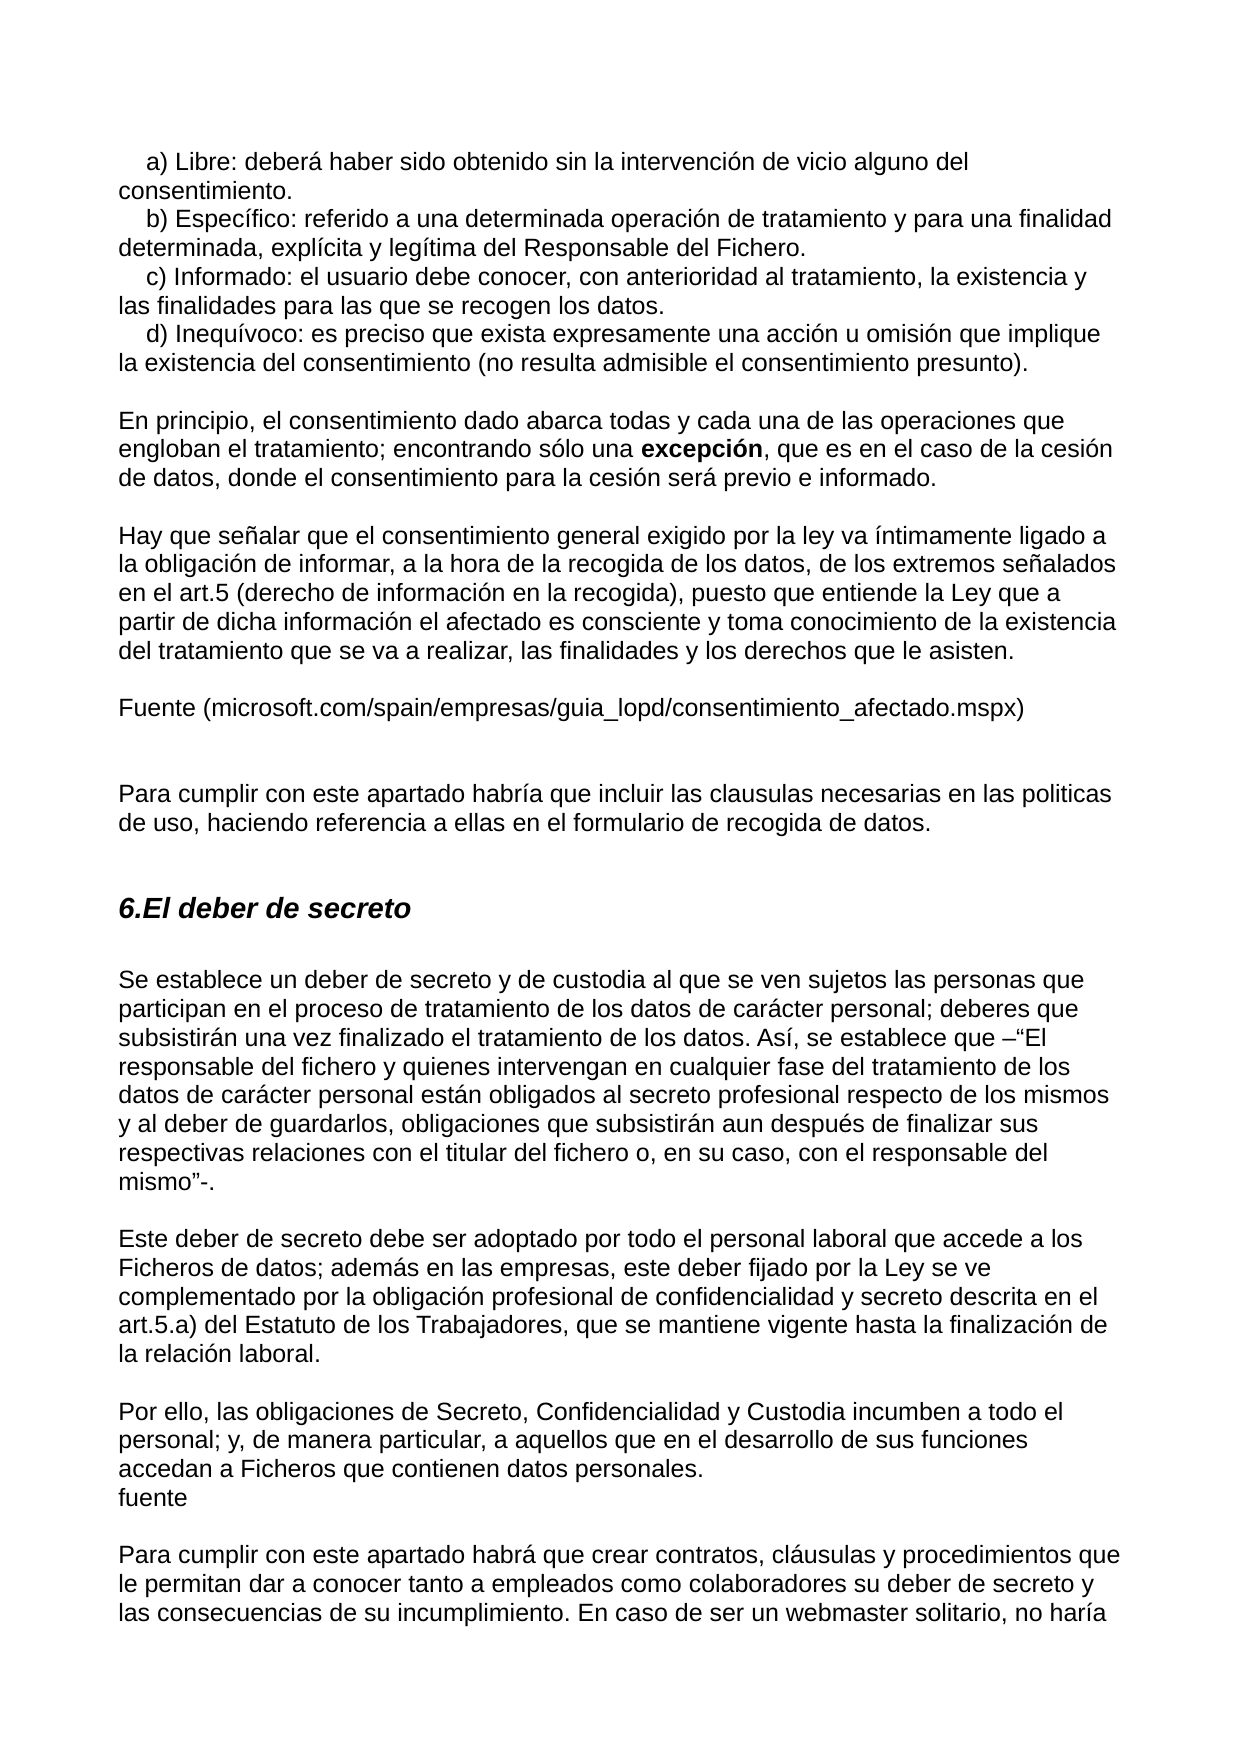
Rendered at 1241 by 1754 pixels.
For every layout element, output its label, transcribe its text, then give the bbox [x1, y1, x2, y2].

text Por ello, las obligaciones de Secreto, Confidencialidad y Custodia incumben a todo el personal; y, de manera particular, a aquellos que en el desarrollo de sus funciones accedan a Ficheros que contienen datos personales. [118, 1397, 1122, 1483]
text d) Inequívoco: es preciso que exista expresamente una acción u omisión que implique la existencia del consentimiento (no resulta admisible el consentimiento presunto). [118, 319, 1122, 377]
text Hay que señalar que el consentimiento general exigido por la ley va íntimamente ligado a la obligación de informar, a la hora de la recogida de los datos, de los extremos señalados en el art.5 (derecho de información en la recogida), puesto que entiende la Ley que a partir de dicha información el afectado es consciente y toma conocimiento de la existencia del tratamiento que se va a realizar, las finalidades y los derechos que le asisten. [118, 521, 1122, 664]
text Para cumplir con este apartado habría que incluir las clausulas necesarias en las politicas de uso, haciendo referencia a ellas en el formulario de recogida de datos. [118, 779, 1122, 837]
text b) Específico: referido a una determinada operación de tratamiento y para una finalidad determinada, explícita y legítima del Responsable del Fichero. [118, 204, 1122, 262]
text c) Informado: el usuario debe conocer, con anterioridad al tratamiento, la existencia y las finalidades para las que se recogen los datos. [118, 262, 1122, 319]
text a) Libre: deberá haber sido obtenido sin la intervención de vicio alguno del consentimiento. [118, 147, 1122, 204]
text Fuente (microsoft.com/spain/empresas/guia_lopd/consentimiento_afectado.mspx) [118, 693, 1122, 722]
text Se establece un deber de secreto y de custodia al que se ven sujetos las personas que participan en el proceso de tratamiento de los datos de carácter personal; deberes que subsistirán una vez finalizado el tratamiento de los datos. Así, se establece que –“El responsable del fichero y quienes intervengan en cualquier fase del tratamiento de los datos de carácter personal están obligados al secreto profesional respecto de los mismos y al deber de guardarlos, obligaciones que subsistirán aun después de finalizar sus respectivas relaciones con el titular del fichero o, en su caso, con el responsable del mismo”-. [118, 965, 1122, 1195]
text En principio, el consentimiento dado abarca todas y cada una de las operaciones que engloban el tratamiento; encontrando sólo una excepción, que es en el caso de la cesión de datos, donde el consentimiento para la cesión será previo e informado. [118, 406, 1122, 492]
subtitle 6.El deber de secreto [118, 891, 1122, 924]
text fuente [118, 1483, 1122, 1512]
text Para cumplir con este apartado habrá que crear contratos, cláusulas y procedimientos que le permitan dar a conocer tanto a empleados como colaboradores su deber de secreto y las consecuencias de su incumplimiento. En caso de ser un webmaster solitario, no haría [118, 1540, 1122, 1627]
text Este deber de secreto debe ser adoptado por todo el personal laboral que accede a los Ficheros de datos; además en las empresas, este deber fijado por la Ley se ve complementado por la obligación profesional de confidencialidad y secreto descrita en el art.5.a) del Estatuto de los Trabajadores, que se mantiene vigente hasta la finalización de la relación laboral. [118, 1224, 1122, 1368]
